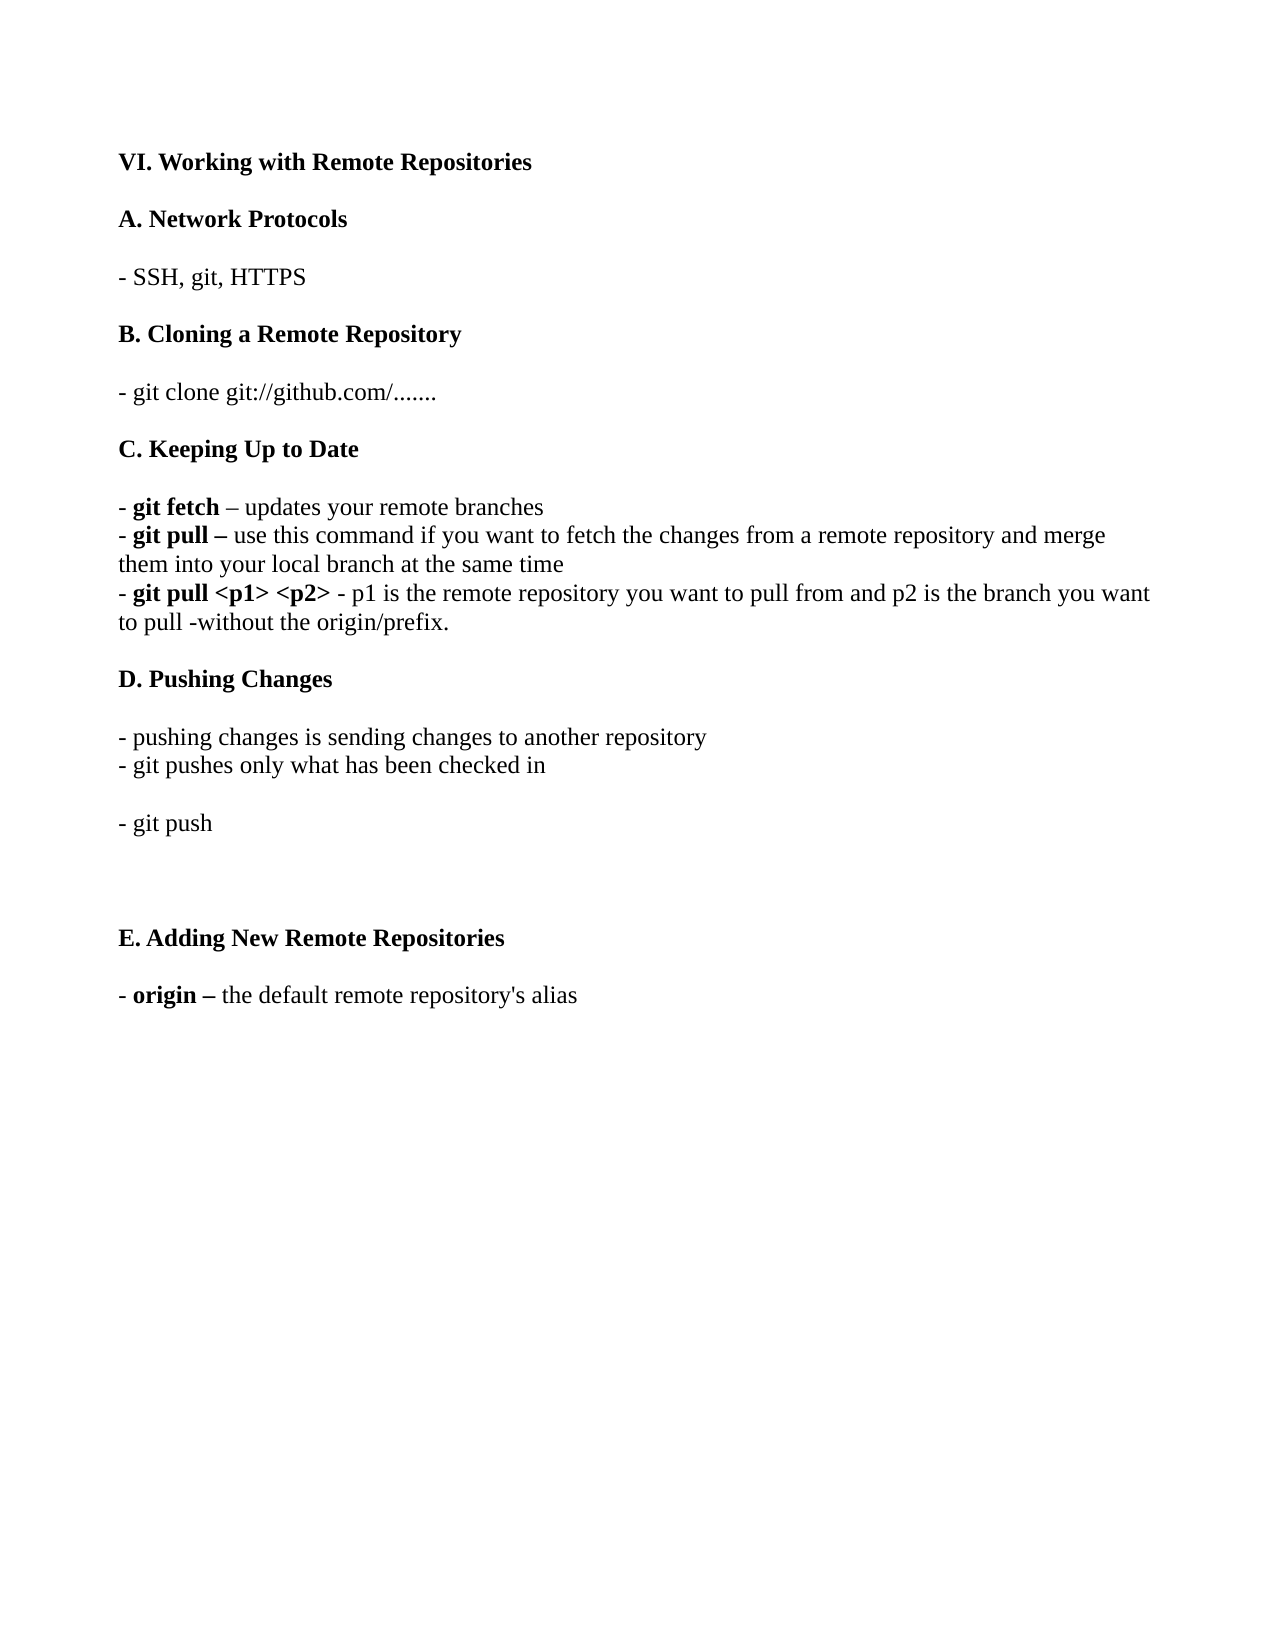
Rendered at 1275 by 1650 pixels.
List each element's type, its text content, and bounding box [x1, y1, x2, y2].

text C. Keeping Up to Date [118, 434, 1157, 463]
text B. Cloning a Remote Repository [118, 319, 1157, 348]
text - git push [118, 808, 1157, 837]
text - git pull <p1> <p2> - p1 is the remote repository you want to pull from and p2 is the branch you want to pull -without the origin/prefix. [118, 578, 1157, 636]
text - git pull – use this command if you want to fetch the changes from a remote repository and merge them into your local branch at the same time [118, 521, 1157, 578]
text - origin – the default remote repository's alias [118, 981, 1157, 1009]
text - git clone git://github.com/....... [118, 377, 1157, 406]
text - pushing changes is sending changes to another repository [118, 722, 1157, 751]
text A. Network Protocols [118, 204, 1157, 233]
text D. Pushing Changes [118, 664, 1157, 693]
text - SSH, git, HTTPS [118, 262, 1157, 291]
text - git pushes only what has been checked in [118, 751, 1157, 779]
text VI. Working with Remote Repositories [118, 147, 1157, 176]
text - git fetch – updates your remote branches [118, 492, 1157, 521]
text E. Adding New Remote Repositories [118, 923, 1157, 952]
